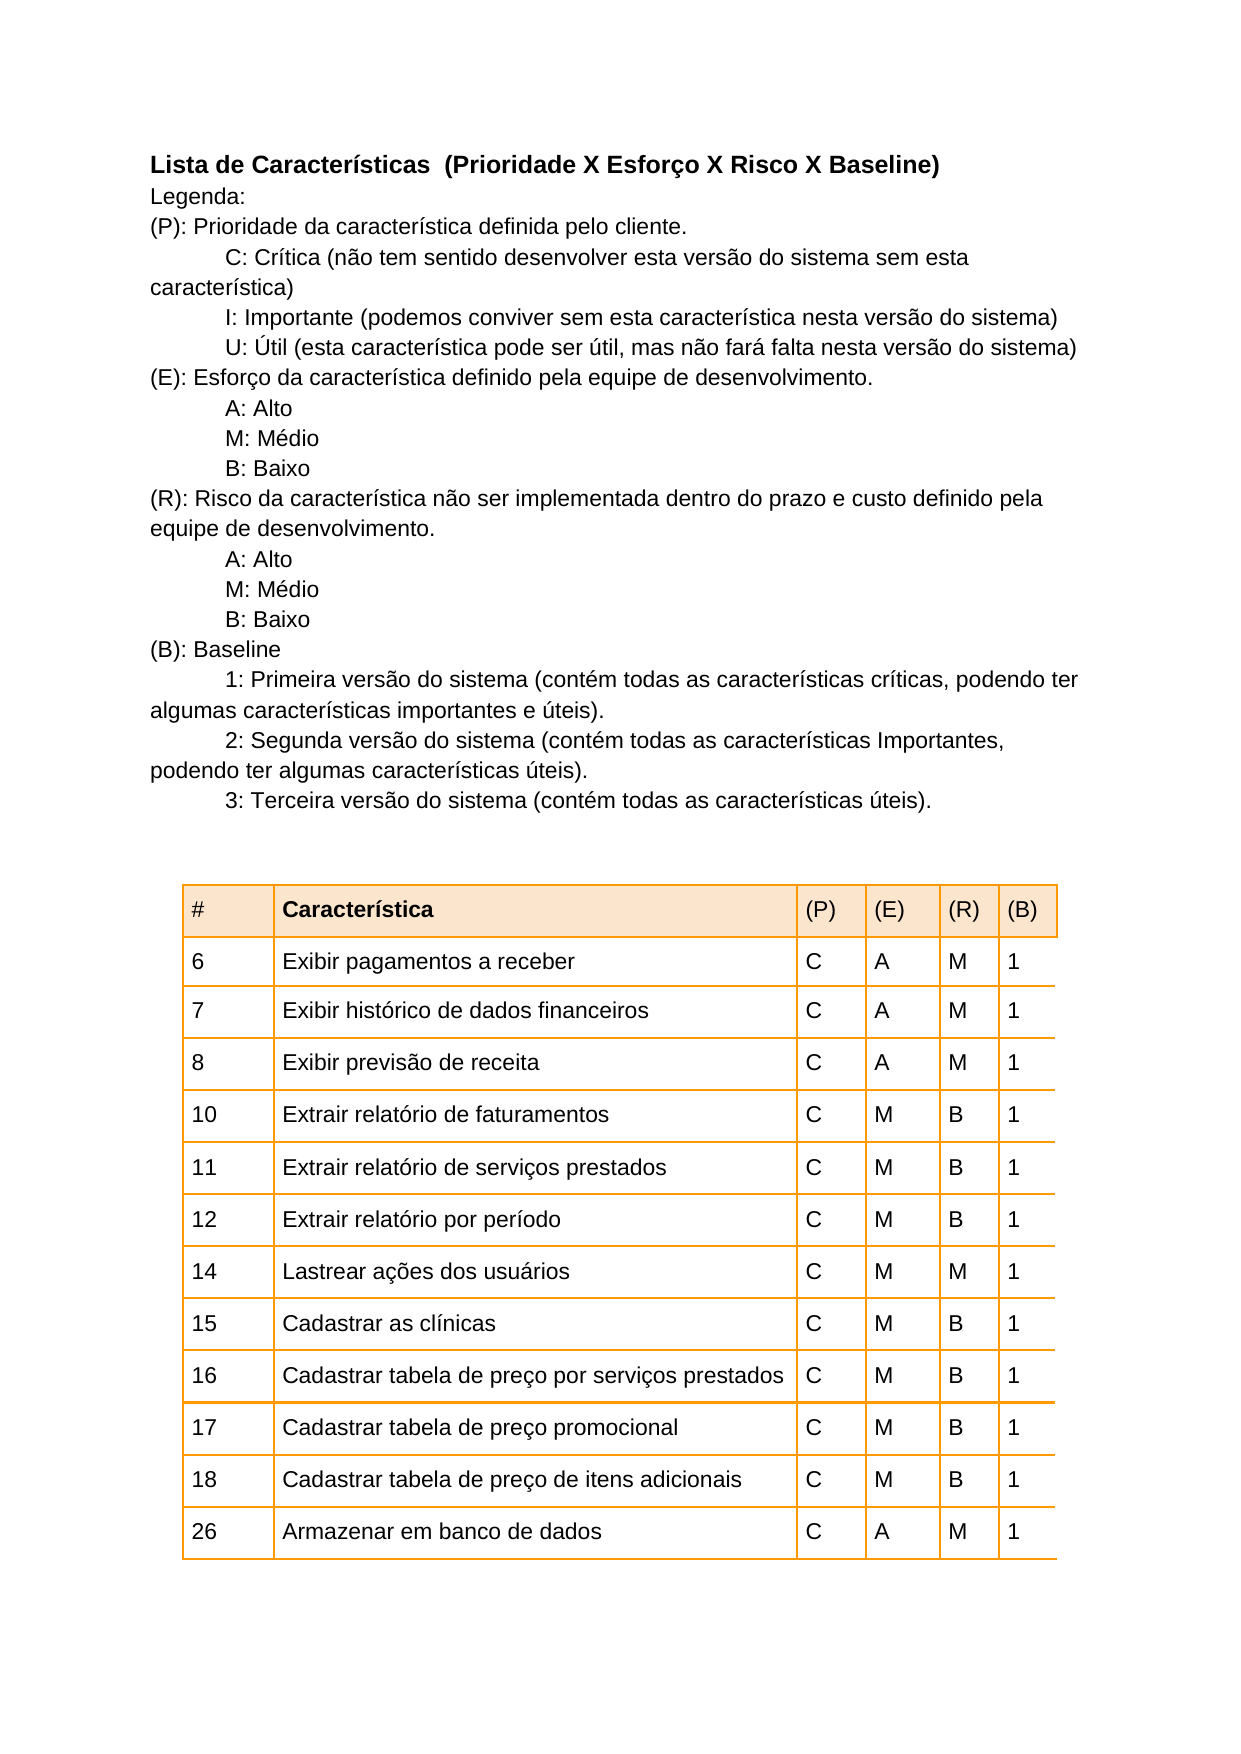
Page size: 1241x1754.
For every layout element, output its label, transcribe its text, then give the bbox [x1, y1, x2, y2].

table_cell 14 [184, 1247, 273, 1297]
table_cell M [867, 1143, 939, 1193]
table_cell M [941, 987, 998, 1037]
table_cell 8 [184, 1039, 273, 1089]
text Lista de Características (Prioridade X Esforço X Risco X Baseline) [150, 150, 1090, 179]
table_cell A [867, 987, 939, 1037]
text U: Útil (esta característica pode ser útil, mas não fará falta nesta versão do sistema) [150, 334, 1090, 360]
table_cell M [867, 1404, 939, 1453]
table_cell 6 [184, 938, 273, 985]
table_cell C [798, 1299, 865, 1349]
table_cell Extrair relatório de faturamentos [275, 1091, 796, 1141]
table_cell M [867, 1299, 939, 1349]
text M: Médio [150, 576, 1090, 602]
table_cell 10 [184, 1091, 273, 1141]
table_cell 1 [1000, 1401, 1057, 1453]
text (P): Prioridade da característica definida pelo cliente. [150, 213, 1090, 239]
table_cell 1 [1000, 1454, 1057, 1506]
table_cell 1 [1000, 938, 1057, 985]
table_cell C [798, 1091, 865, 1141]
table_cell 11 [184, 1143, 273, 1193]
table_cell B [941, 1404, 998, 1453]
text (E): Esforço da característica definido pela equipe de desenvolvimento. [150, 364, 1090, 391]
table_cell Armazenar em banco de dados [275, 1508, 796, 1558]
table_cell Extrair relatório de serviços prestados [275, 1143, 796, 1193]
table_header # [184, 886, 273, 936]
table_cell M [867, 1195, 939, 1245]
table_header (P) [798, 886, 865, 936]
table_cell B [941, 1351, 998, 1401]
table_cell C [798, 1404, 865, 1453]
table_cell Lastrear ações dos usuários [275, 1247, 796, 1297]
table_cell Cadastrar as clínicas [275, 1299, 796, 1349]
table_cell 1 [1000, 1349, 1057, 1401]
table_header (R) [941, 886, 998, 936]
table_cell C [798, 1351, 865, 1401]
table_cell B [941, 1091, 998, 1141]
table_cell 1 [1000, 1506, 1057, 1558]
table_cell 16 [184, 1351, 273, 1401]
table_cell C [798, 938, 865, 985]
text I: Importante (podemos conviver sem esta característica nesta versão do sistema) [150, 304, 1090, 330]
table_cell 1 [1000, 1297, 1057, 1349]
table_cell 1 [1000, 985, 1057, 1037]
table_cell C [798, 987, 865, 1037]
table_cell 26 [184, 1508, 273, 1558]
text Legenda: [150, 183, 1090, 209]
table_cell M [941, 1247, 998, 1297]
table_cell 1 [1000, 1141, 1057, 1193]
table_cell B [941, 1456, 998, 1506]
table_cell M [867, 1456, 939, 1506]
table_cell C [798, 1247, 865, 1297]
text 2: Segunda versão do sistema (contém todas as características Importantes, podendo ter algumas características úteis). [150, 727, 1090, 783]
table_header (B) [1000, 886, 1056, 936]
table_cell M [867, 1247, 939, 1297]
table_cell 15 [184, 1299, 273, 1349]
table_cell M [867, 1091, 939, 1141]
table_cell Extrair relatório por período [275, 1195, 796, 1245]
text 3: Terceira versão do sistema (contém todas as características úteis). [150, 787, 1090, 813]
table_cell 1 [1000, 1037, 1057, 1089]
table_cell C [798, 1456, 865, 1506]
table_cell M [941, 1039, 998, 1089]
text 1: Primeira versão do sistema (contém todas as características críticas, podendo ter algumas características importantes e úteis). [150, 666, 1090, 723]
table_cell Exibir histórico de dados financeiros [275, 987, 796, 1037]
table_cell Exibir pagamentos a receber [275, 938, 796, 985]
table_cell C [798, 1039, 865, 1089]
table_cell Cadastrar tabela de preço de itens adicionais [275, 1456, 796, 1506]
text C: Crítica (não tem sentido desenvolver esta versão do sistema sem esta característica) [150, 243, 1090, 300]
text B: Baixo [150, 606, 1090, 632]
table_cell 1 [1000, 1245, 1057, 1297]
text A: Alto [150, 546, 1090, 572]
table_cell B [941, 1195, 998, 1245]
table_cell C [798, 1195, 865, 1245]
table_cell 17 [184, 1404, 273, 1453]
table_cell Cadastrar tabela de preço por serviços prestados [275, 1351, 796, 1401]
table_cell C [798, 1143, 865, 1193]
table_cell 18 [184, 1456, 273, 1506]
text (R): Risco da característica não ser implementada dentro do prazo e custo definido pela equipe de desenvolvimento. [150, 485, 1090, 542]
table_cell 1 [1000, 1089, 1057, 1141]
table_cell A [867, 1508, 939, 1558]
text B: Baixo [150, 455, 1090, 481]
text (B): Baseline [150, 636, 1090, 662]
table_cell Cadastrar tabela de preço promocional [275, 1404, 796, 1453]
table_header (E) [867, 886, 939, 936]
text A: Alto [150, 394, 1090, 421]
table_cell C [798, 1508, 865, 1558]
table_cell A [867, 1039, 939, 1089]
table_header Característica [275, 886, 796, 936]
table_cell B [941, 1143, 998, 1193]
table_cell 1 [1000, 1193, 1057, 1245]
table_cell M [867, 1351, 939, 1401]
table_cell M [941, 938, 998, 985]
table_cell M [941, 1508, 998, 1558]
table_cell A [867, 938, 939, 985]
table_cell Exibir previsão de receita [275, 1039, 796, 1089]
table_cell B [941, 1299, 998, 1349]
table_cell 7 [184, 987, 273, 1037]
table_cell 12 [184, 1195, 273, 1245]
text M: Médio [150, 425, 1090, 451]
